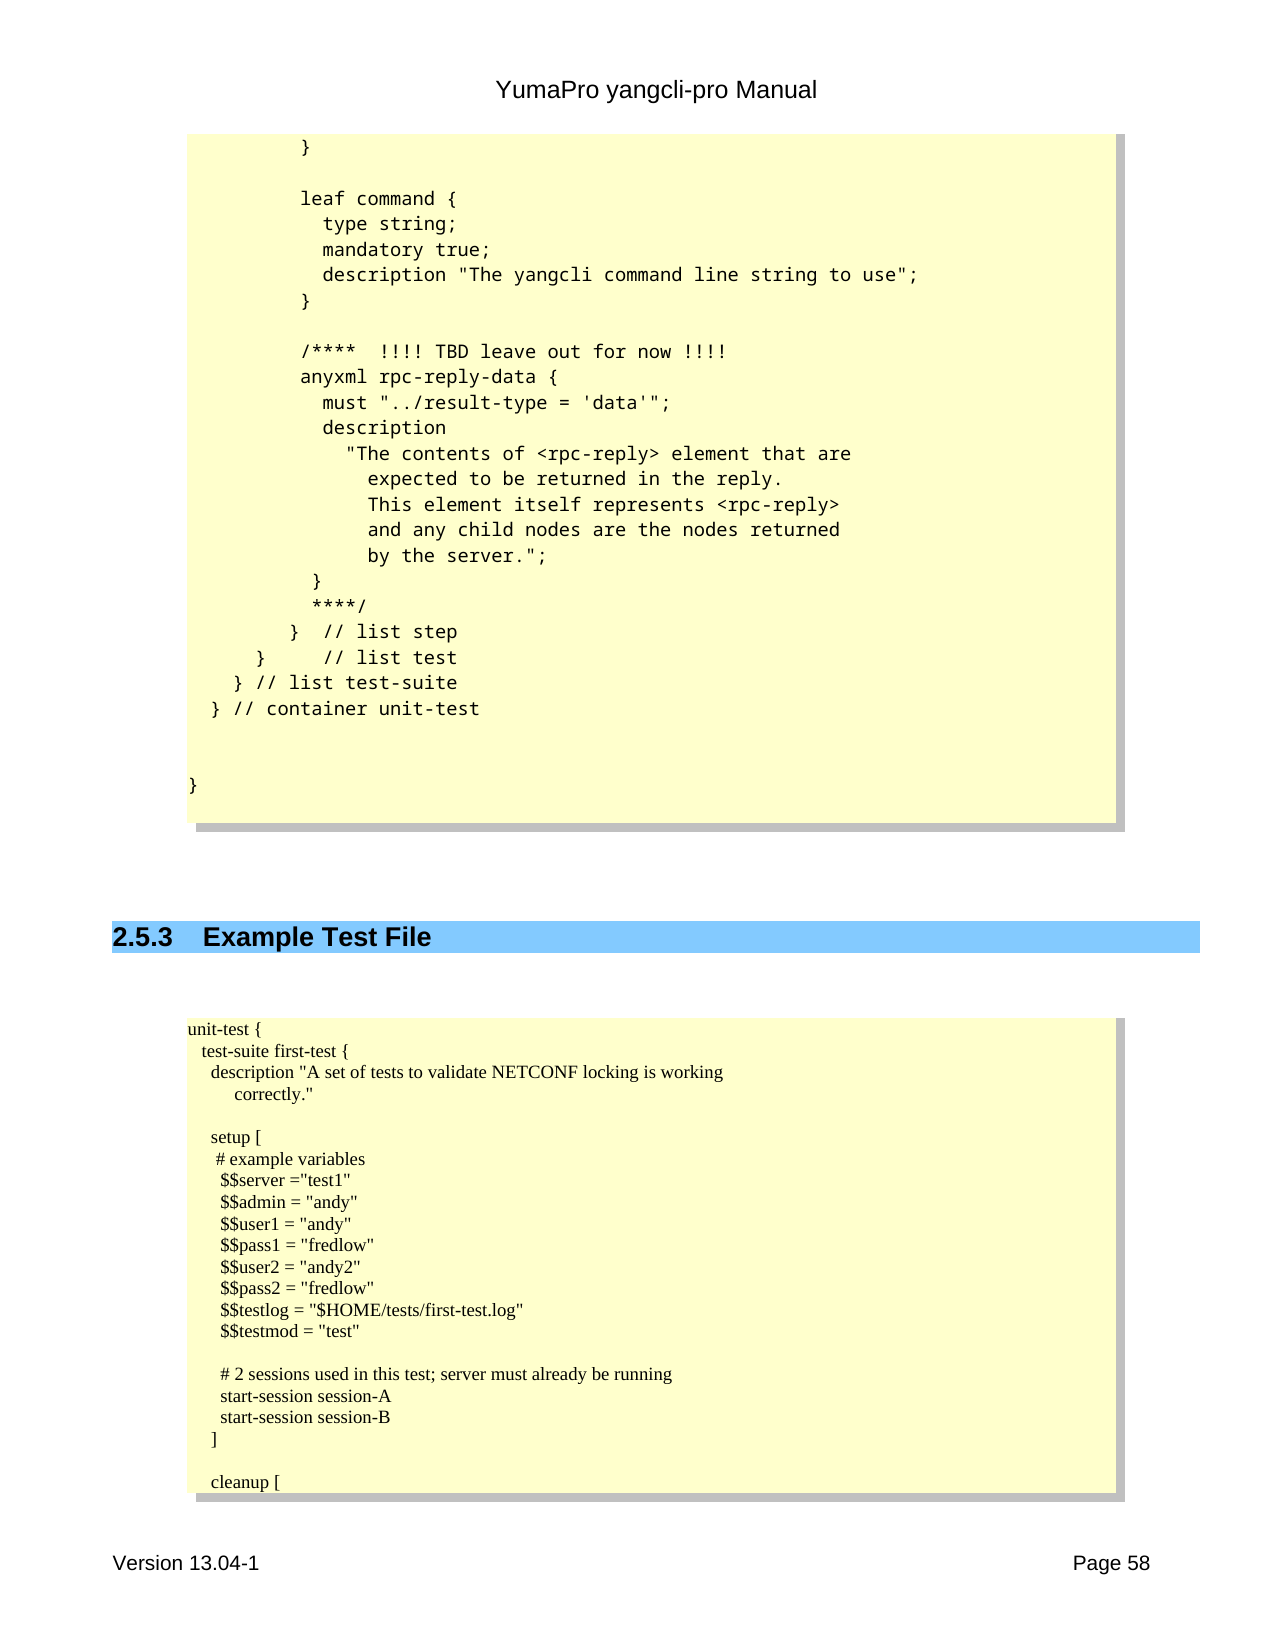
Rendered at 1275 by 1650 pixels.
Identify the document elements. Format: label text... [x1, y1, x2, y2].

text $$user1 = "andy" [187, 1212, 1116, 1234]
text description "The yangcli command line string to use"; [187, 261, 1116, 287]
text } // container unit-test [187, 695, 1116, 721]
text $$testmod = "test" [187, 1320, 1116, 1342]
text test-suite first-test { [187, 1040, 1116, 1061]
text $$pass2 = "fredlow" [187, 1277, 1116, 1299]
text # 2 sessions used in this test; server must already be running [187, 1363, 1116, 1385]
text ****/ [187, 593, 1116, 619]
text $$pass1 = "fredlow" [187, 1234, 1116, 1256]
text } [187, 287, 1116, 312]
subtitle Example Test File [112, 921, 1200, 953]
text description "A set of tests to validate NETCONF locking is working [187, 1061, 1116, 1083]
text type string; [187, 210, 1116, 236]
text mandatory true; [187, 236, 1116, 261]
text /**** !!!! TBD leave out for now !!!! [187, 338, 1116, 363]
text start-session session-A [187, 1385, 1116, 1406]
text This element itself represents <rpc-reply> [187, 491, 1116, 517]
text $$user2 = "andy2" [187, 1256, 1116, 1277]
text } [187, 568, 1116, 593]
text by the server."; [187, 542, 1116, 568]
text expected to be returned in the reply. [187, 466, 1116, 491]
text $$testlog = "$HOME/tests/first-test.log" [187, 1299, 1116, 1320]
text unit-test { [187, 1018, 1116, 1040]
text } // list test [187, 644, 1116, 670]
text must "../result-type = 'data'"; [187, 389, 1116, 414]
text $$server ="test1" [187, 1169, 1116, 1191]
text leaf command { [187, 185, 1116, 210]
text anyxml rpc-reply-data { [187, 363, 1116, 389]
text } // list test-suite [187, 670, 1116, 695]
text "The contents of <rpc-reply> element that are [187, 440, 1116, 466]
text start-session session-B [187, 1406, 1116, 1428]
text ] [187, 1428, 1116, 1449]
text $$admin = "andy" [187, 1191, 1116, 1212]
text } // list step [187, 619, 1116, 644]
text and any child nodes are the nodes returned [187, 517, 1116, 542]
text correctly." [187, 1083, 1116, 1104]
text setup [ # example variables [187, 1126, 1116, 1169]
text } [187, 772, 1116, 797]
text description [187, 414, 1116, 440]
text } [187, 134, 1116, 159]
text cleanup [ [187, 1471, 1116, 1493]
